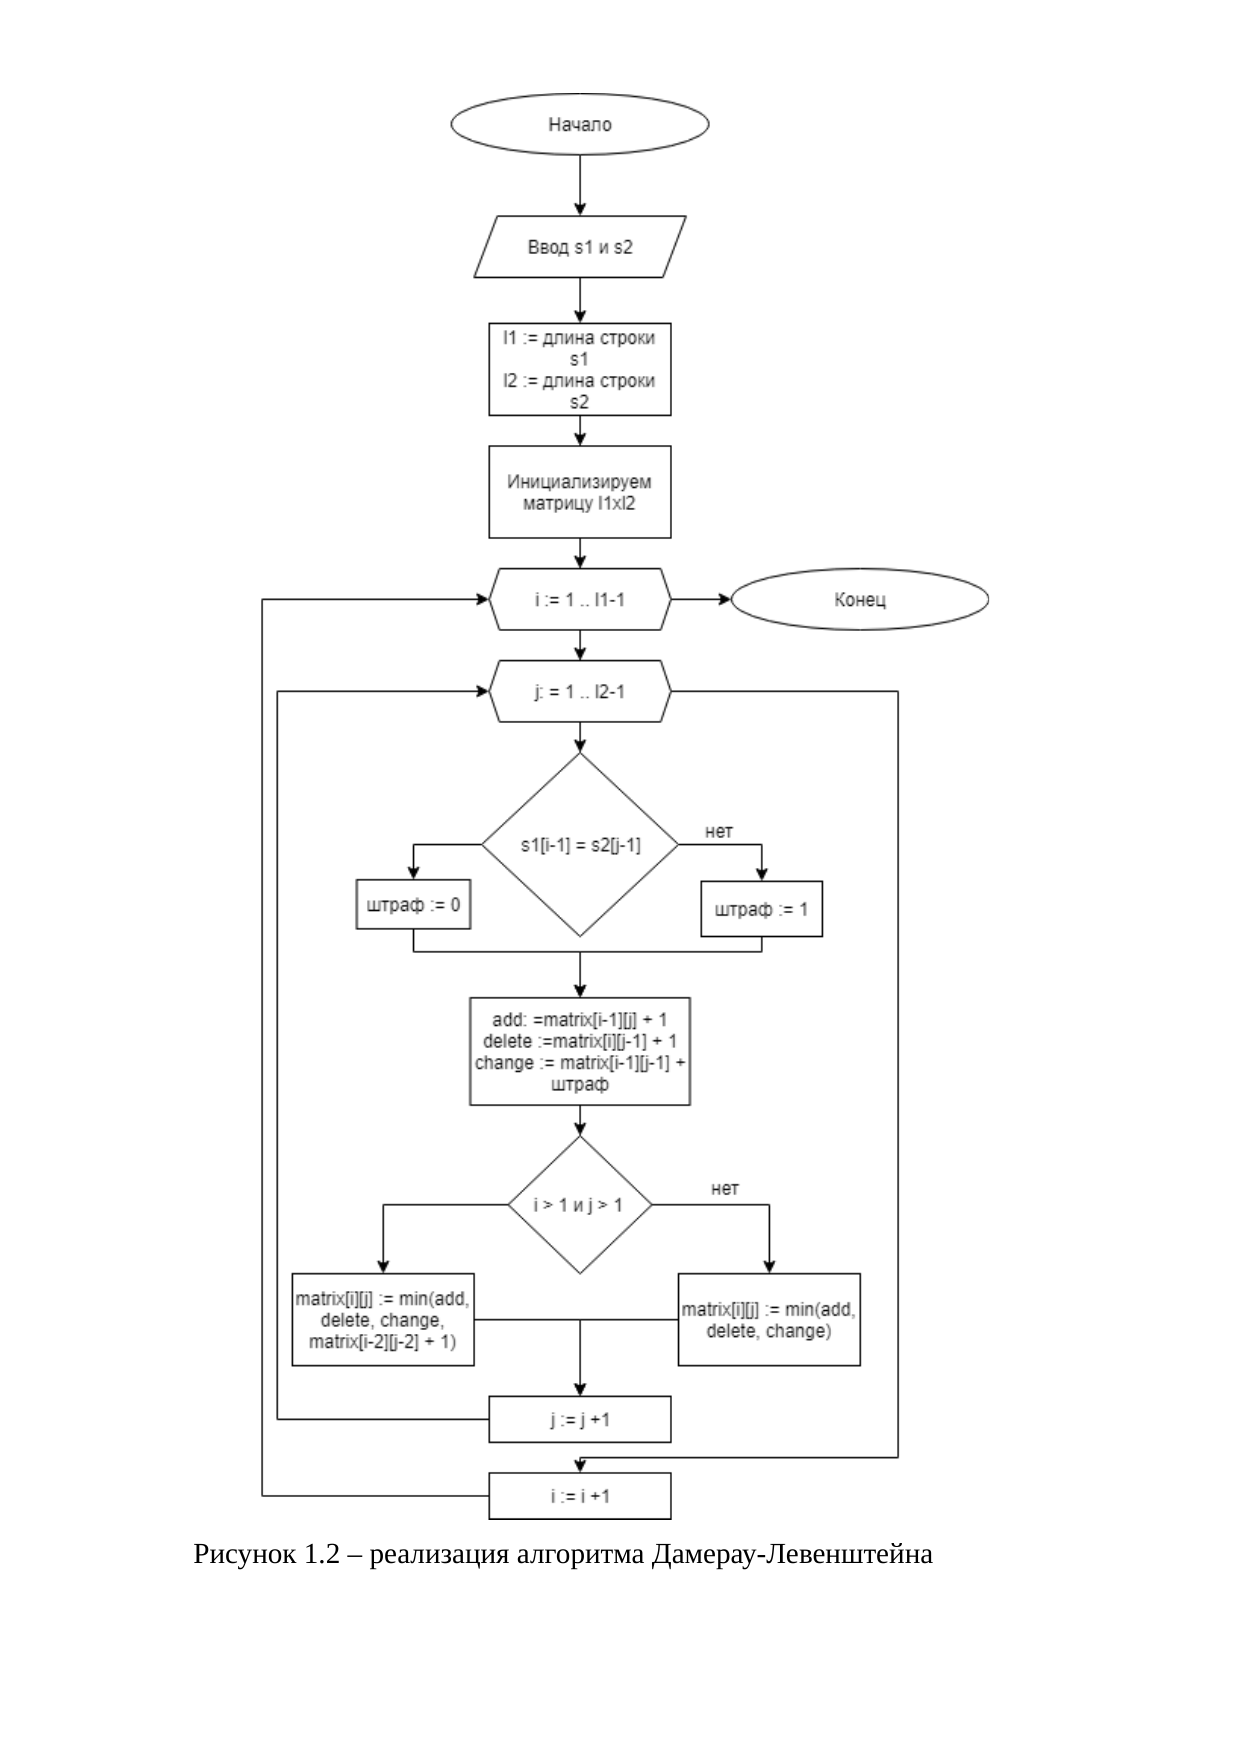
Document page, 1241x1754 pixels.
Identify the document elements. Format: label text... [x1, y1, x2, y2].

picture [251, 93, 990, 1520]
list Рисунок 1.2 – реализация алгоритма Дамерау-Левенштейна [156, 131, 1122, 1570]
